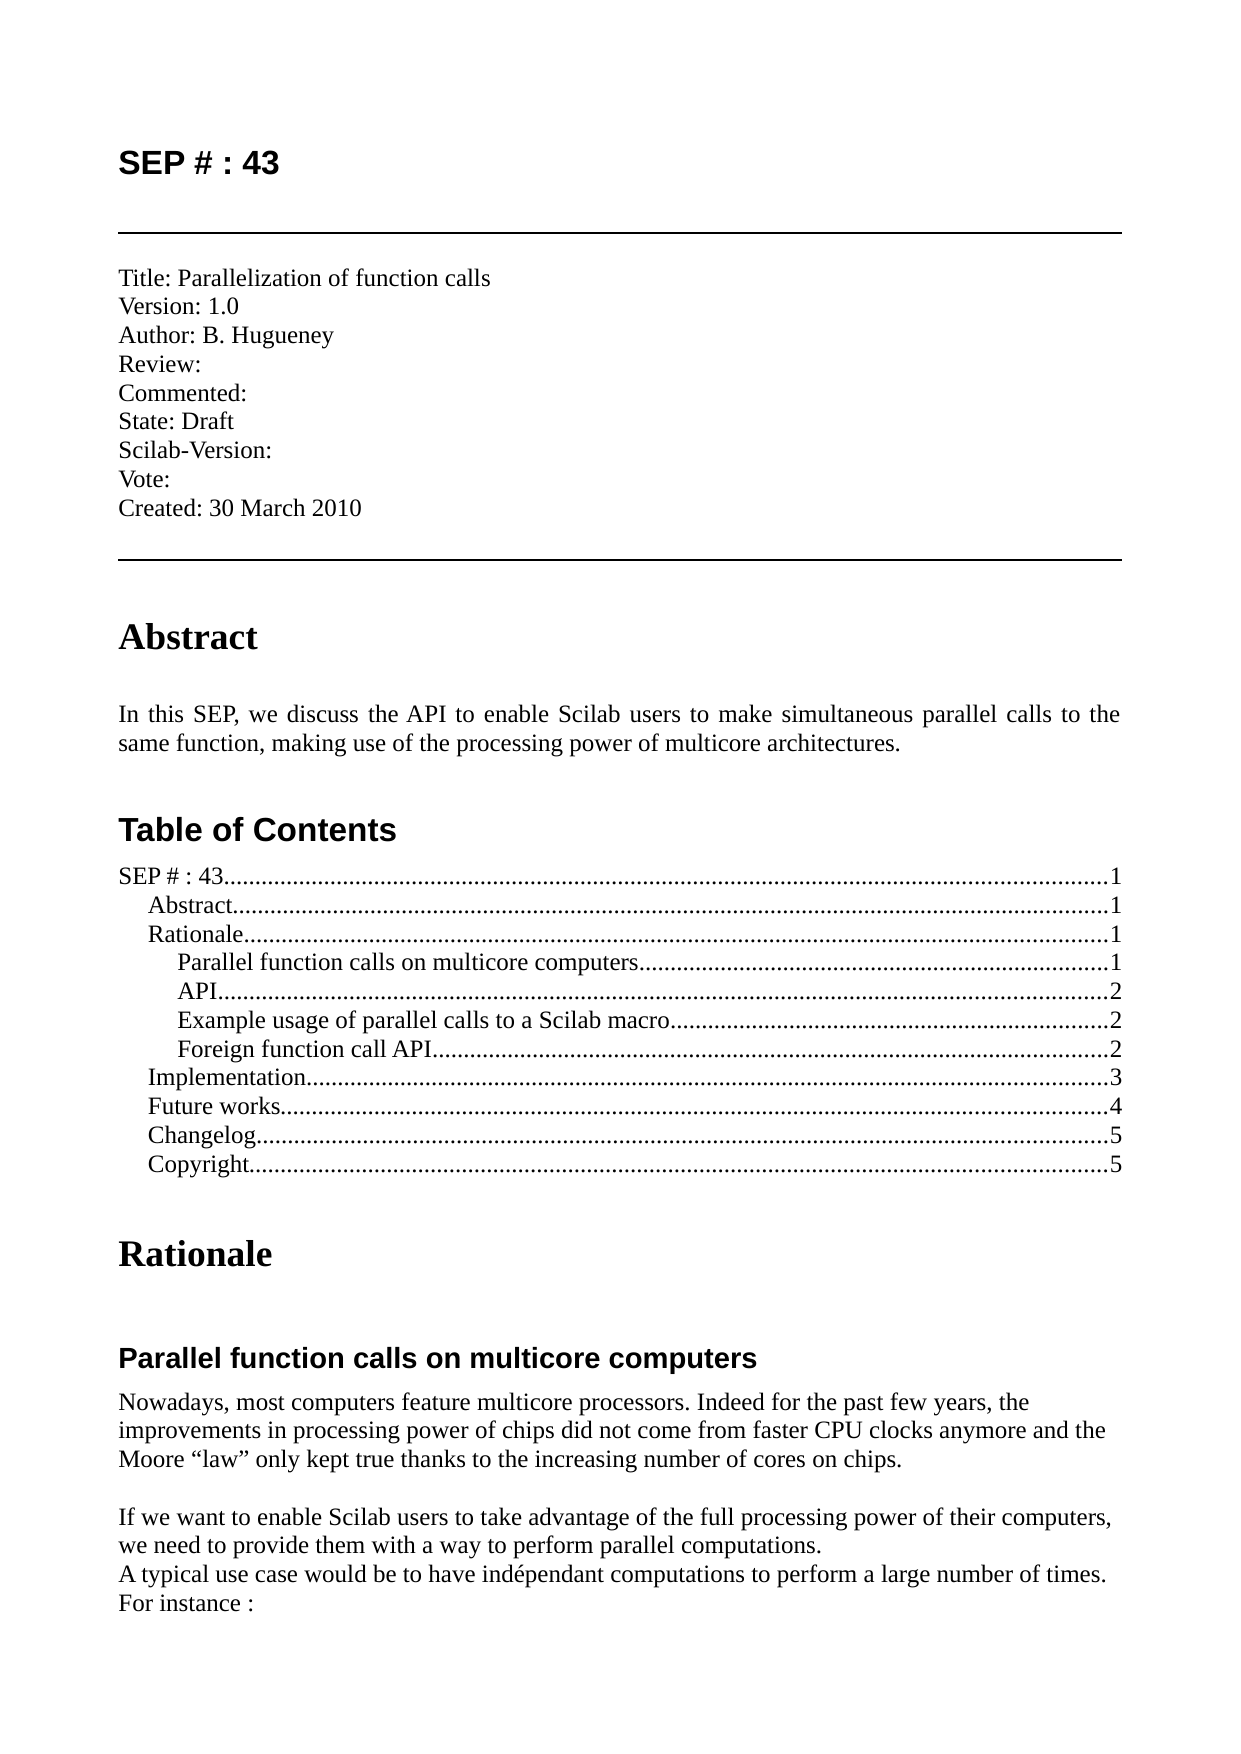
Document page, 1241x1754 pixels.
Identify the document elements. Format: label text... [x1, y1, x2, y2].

subtitle Abstract [118, 615, 1122, 658]
text Scilab-Version: [118, 435, 1122, 464]
text Example usage of parallel calls to a Scilab macro 2 [177, 1005, 1122, 1034]
text A typical use case would be to have indépendant computations to perform a large number of times. [118, 1559, 1122, 1588]
text Implementation 3 [148, 1062, 1122, 1091]
text Created: 30 March 2010 [118, 493, 1122, 521]
text State: Draft [118, 406, 1122, 435]
text SEP # : 43 1 [118, 861, 1122, 890]
text Commented: [118, 378, 1122, 406]
text Version: 1.0 [118, 291, 1122, 320]
text Title: Parallelization of function calls [118, 263, 1122, 291]
text Future works 4 [148, 1091, 1122, 1120]
text Foreign function call API 2 [177, 1034, 1122, 1062]
text Changelog 5 [148, 1120, 1122, 1149]
text Review: [118, 349, 1122, 378]
subtitle Parallel function calls on multicore computers [118, 1341, 1122, 1374]
text Rationale 1 [148, 919, 1122, 947]
text If we want to enable Scilab users to take advantage of the full processing power of their computers, we need to provide them with a way to perform parallel computations. [118, 1502, 1122, 1559]
text For instance : [118, 1588, 1122, 1617]
text Vote: [118, 464, 1122, 493]
text Nowadays, most computers feature multicore processors. Indeed for the past few years, the improvements in processing power of chips did not come from faster CPU clocks anymore and the Moore “law” only kept true thanks to the increasing number of cores on chips. [118, 1387, 1122, 1473]
text Copyright 5 [148, 1149, 1122, 1177]
text Parallel function calls on multicore computers 1 [177, 947, 1122, 976]
text In this SEP, we discuss the API to enable Scilab users to make simultaneous parallel calls to the same function, making use of the processing power of multicore architectures. [118, 699, 1122, 757]
text API 2 [177, 976, 1122, 1005]
subtitle SEP # : 43 [118, 143, 1122, 182]
subtitle Rationale [118, 1231, 1122, 1274]
text Abstract 1 [148, 890, 1122, 919]
text Author: B. Hugueney [118, 320, 1122, 349]
subtitle Table of Contents [118, 810, 1122, 849]
